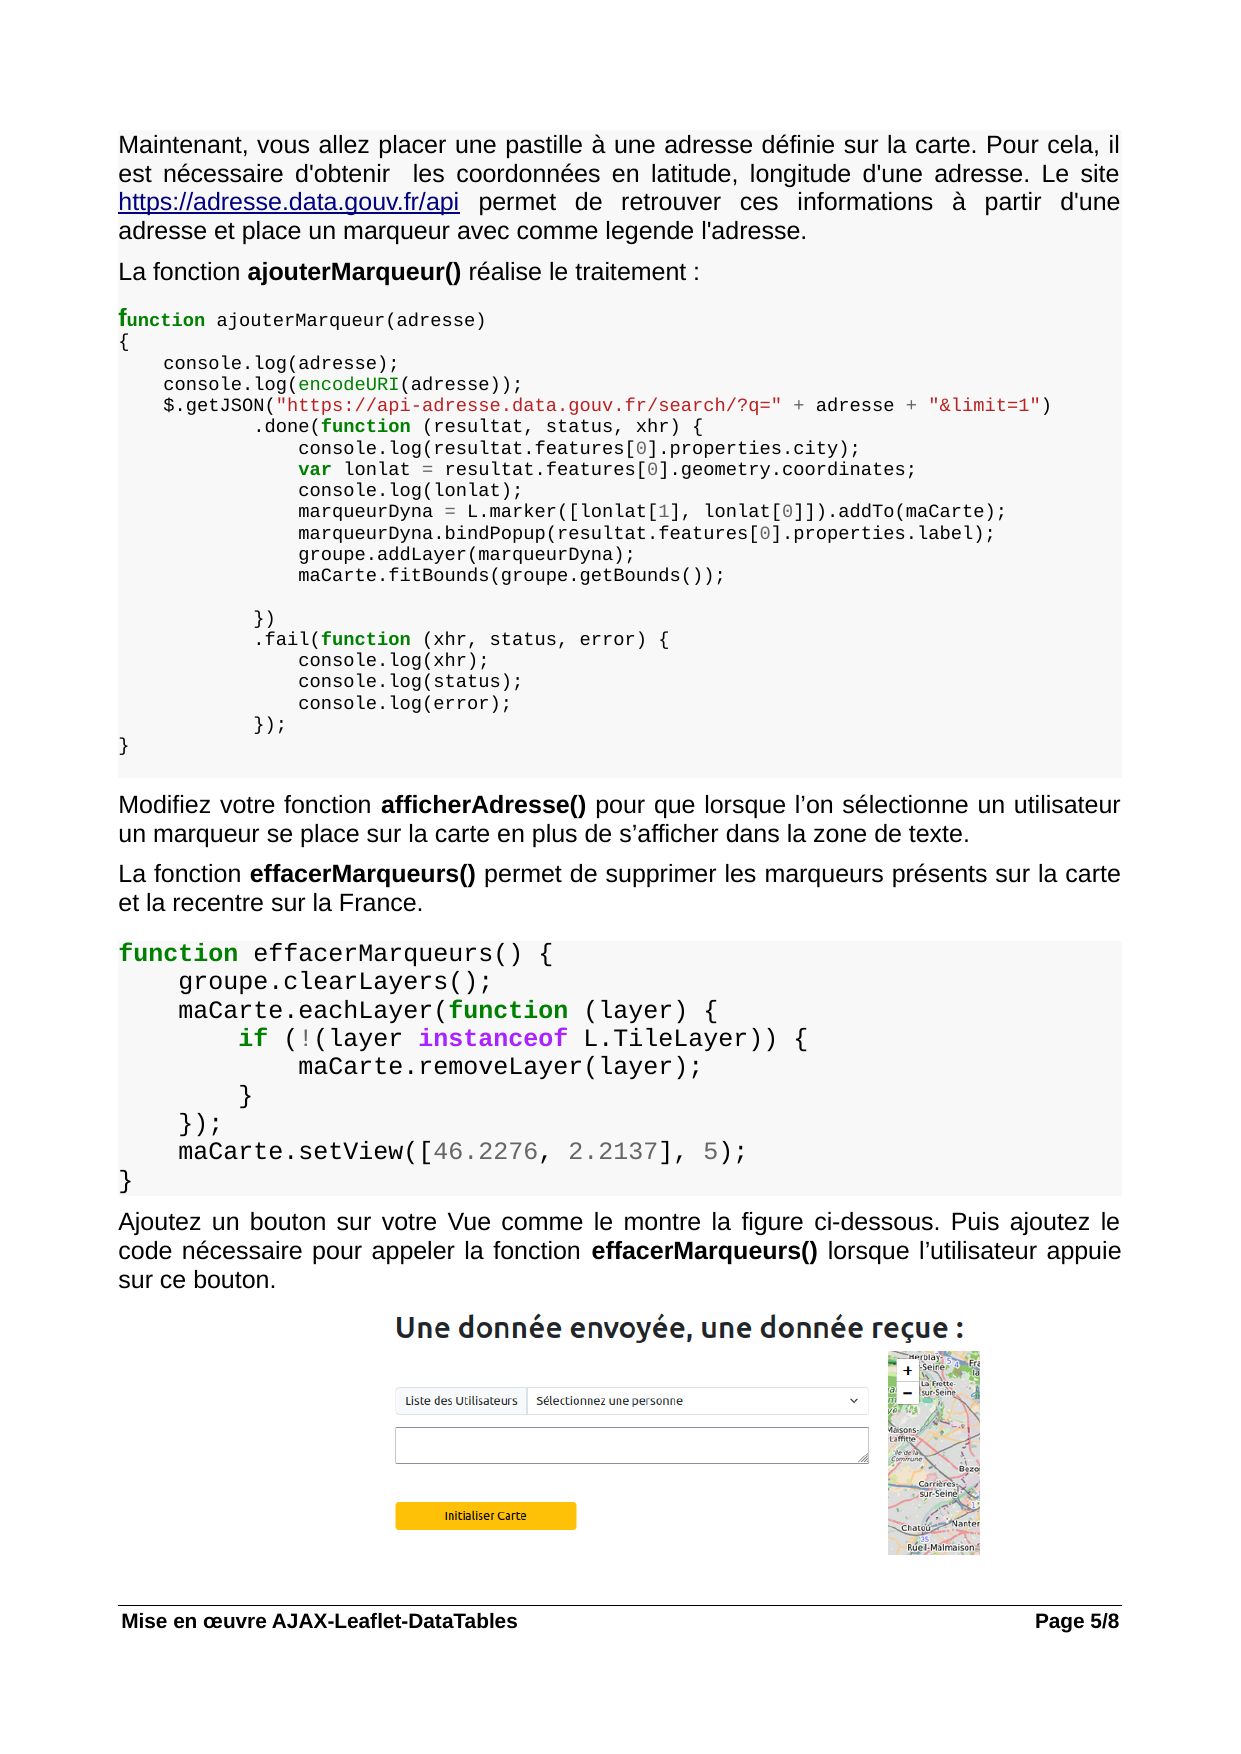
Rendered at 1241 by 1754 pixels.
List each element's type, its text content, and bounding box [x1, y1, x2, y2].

text { [118, 332, 1122, 353]
text maCarte.removeLayer(layer); [118, 1054, 1122, 1082]
picture [382, 1299, 980, 1555]
text Ajoutez un bouton sur votre Vue comme le montre la figure ci-dessous. Puis ajoutez le code nécessaire pour appeler la fonction effacerMarqueurs() lorsque l’utilisateur appuie sur ce bouton. [118, 1207, 1122, 1294]
text console.log(xhr); [118, 651, 1122, 672]
text console.log(error); [118, 693, 1122, 715]
text function effacerMarqueurs() { [118, 941, 1122, 969]
text marqueurDyna = L.marker([lonlat[1], lonlat[0]]).addTo(maCarte); [118, 502, 1122, 523]
text .fail(function (xhr, status, error) { [118, 630, 1122, 651]
text } [118, 736, 1122, 757]
text console.log(encodeURI(adresse)); [118, 375, 1122, 396]
text maCarte.eachLayer(function (layer) { [118, 997, 1122, 1026]
text maCarte.fitBounds(groupe.getBounds()); [118, 566, 1122, 587]
text Modifiez votre fonction afficherAdresse() pour que lorsque l’on sélectionne un utilisateur un marqueur se place sur la carte en plus de s’afficher dans la zone de texte. [118, 790, 1122, 848]
text } [118, 1082, 1122, 1111]
text console.log(lonlat); [118, 481, 1122, 502]
text La fonction ajouterMarqueur() réalise le traitement : [118, 257, 1122, 285]
text var lonlat = resultat.features[0].geometry.coordinates; [118, 460, 1122, 481]
text groupe.clearLayers(); [118, 969, 1122, 997]
text if (!(layer instanceof L.TileLayer)) { [118, 1026, 1122, 1054]
text } [118, 1167, 1122, 1196]
text .done(function (resultat, status, xhr) { [118, 417, 1122, 438]
text console.log(status); [118, 672, 1122, 693]
text function ajouterMarqueur(adresse) [118, 303, 1122, 332]
text }); [118, 1111, 1122, 1139]
text marqueurDyna.bindPopup(resultat.features[0].properties.label); [118, 523, 1122, 545]
text }) [118, 608, 1122, 630]
text $.getJSON("https://api-adresse.data.gouv.fr/search/?q=" + adresse + "&limit=1") [118, 396, 1122, 417]
text console.log(adresse); [118, 353, 1122, 375]
text Maintenant, vous allez placer une pastille à une adresse définie sur la carte. Pour cela, il est nécessaire d'obtenir les coordonnées en latitude, longitude d'une adresse. Le site https://adresse.data.gouv.fr/api permet de retrouver ces informations à partir d'une adresse et place un marqueur avec comme legende l'adresse. [118, 130, 1122, 245]
text maCarte.setView([46.2276, 2.2137], 5); [118, 1139, 1122, 1167]
text }); [118, 715, 1122, 736]
text La fonction effacerMarqueurs() permet de supprimer les marqueurs présents sur la carte et la recentre sur la France. [118, 859, 1122, 917]
text console.log(resultat.features[0].properties.city); [118, 438, 1122, 460]
text groupe.addLayer(marqueurDyna); [118, 545, 1122, 566]
